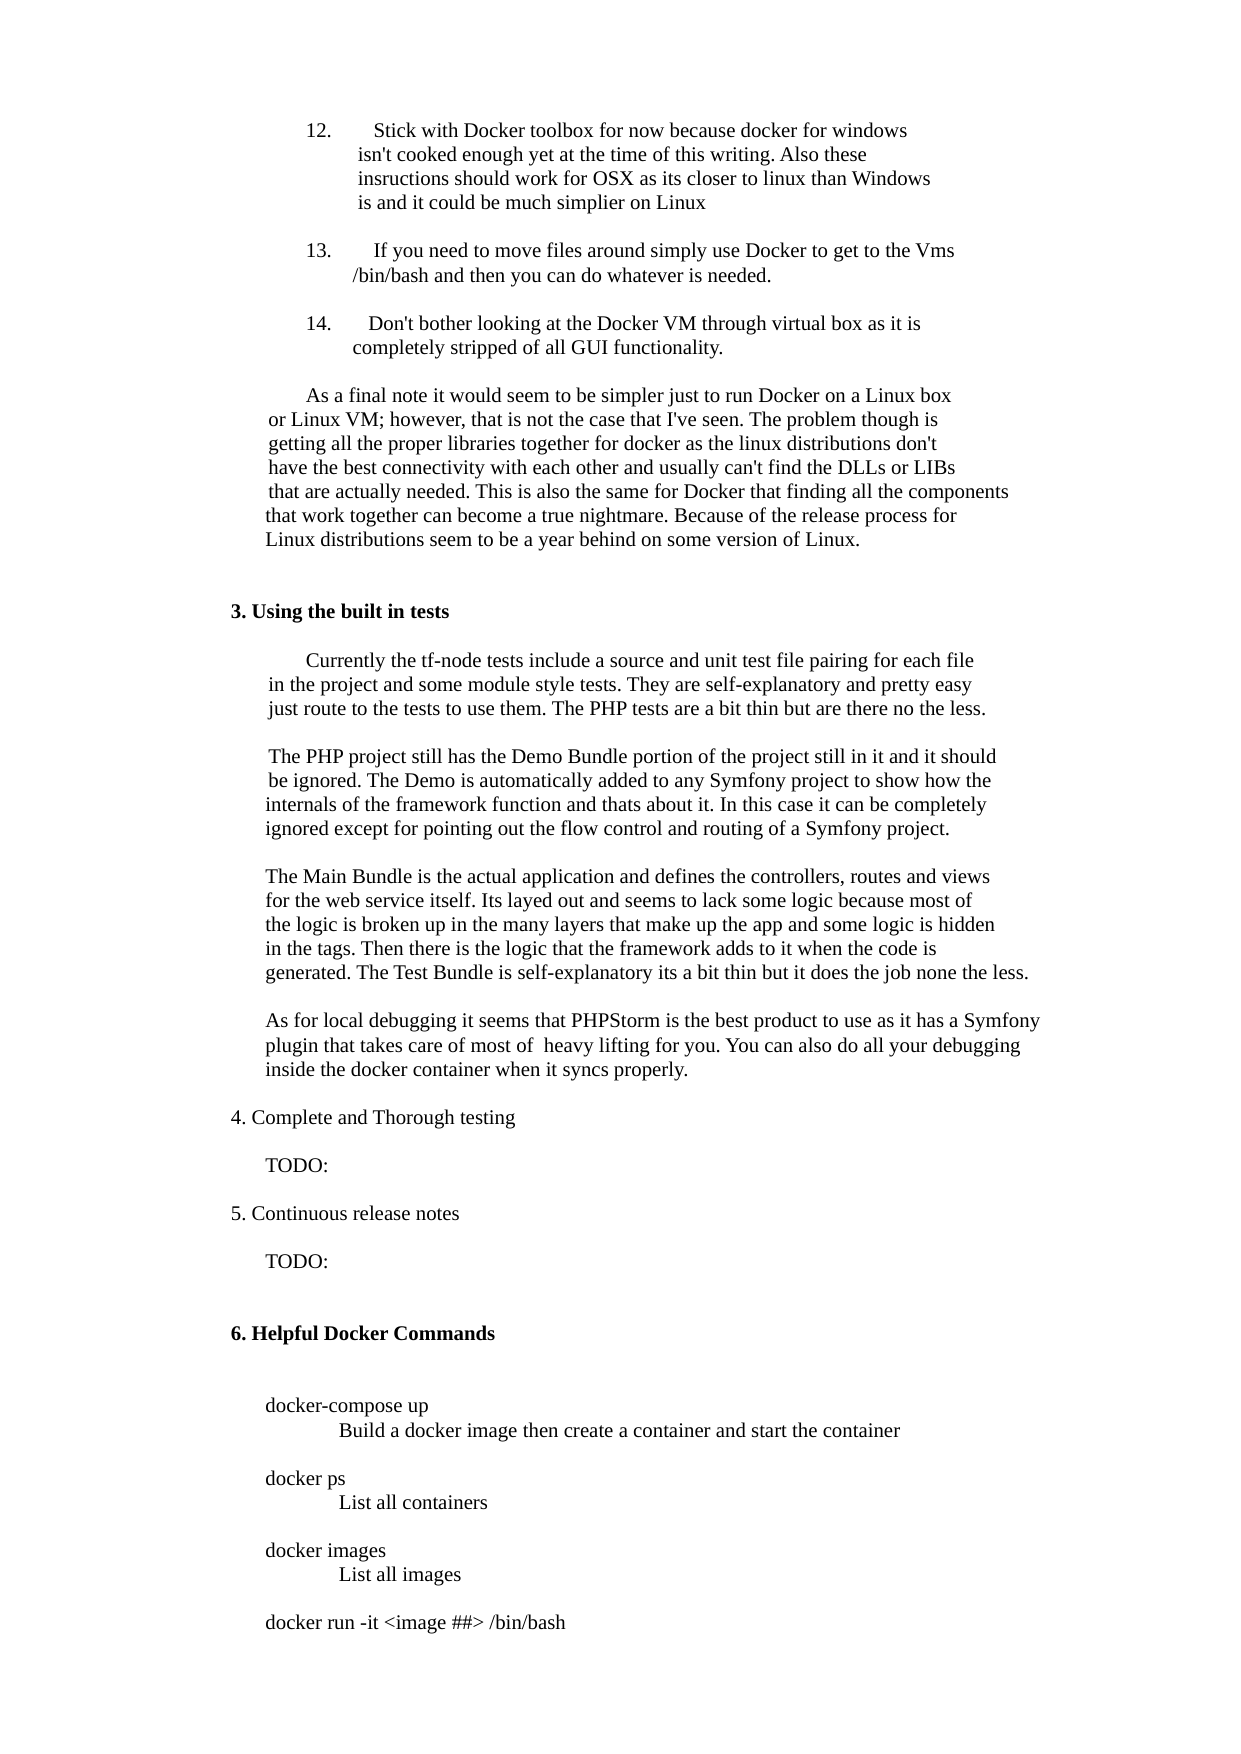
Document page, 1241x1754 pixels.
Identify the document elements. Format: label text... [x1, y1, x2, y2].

text docker-compose up [118, 1393, 1122, 1417]
text ignored except for pointing out the flow control and routing of a Symfony project. [118, 816, 1122, 840]
text The Main Bundle is the actual application and defines the controllers, routes and views [118, 864, 1122, 888]
list completely stripped of all GUI functionality. [268, 335, 1122, 359]
list is and it could be much simplier on Linux [268, 190, 1122, 214]
text inside the docker container when it syncs properly. [118, 1057, 1122, 1081]
text plugin that takes care of most of heavy lifting for you. You can also do all your debugging [118, 1032, 1122, 1057]
list Currently the tf-node tests include a source and unit test file pairing for each file [268, 647, 1122, 672]
text Linux distributions seem to be a year behind on some version of Linux. [118, 527, 1122, 551]
text generated. The Test Bundle is self-explanatory its a bit thin but it does the job none the less. [118, 960, 1122, 984]
text Build a docker image then create a container and start the container [118, 1417, 1122, 1442]
text docker images [118, 1538, 1122, 1562]
text docker run -it <image ##> /bin/bash [118, 1610, 1122, 1634]
list 12. Stick with Docker toolbox for now because docker for windows [268, 118, 1122, 142]
list insructions should work for OSX as its closer to linux than Windows [268, 166, 1122, 190]
text List all containers [118, 1490, 1122, 1514]
list be ignored. The Demo is automatically added to any Symfony project to show how the [231, 768, 1122, 792]
list isn't cooked enough yet at the time of this writing. Also these [268, 142, 1122, 166]
list getting all the proper libraries together for docker as the linux distributions don't [231, 431, 1122, 455]
text internals of the framework function and thats about it. In this case it can be completely [118, 792, 1122, 816]
list have the best connectivity with each other and usually can't find the DLLs or LIBs [231, 455, 1122, 479]
list 13. If you need to move files around simply use Docker to get to the Vms [268, 238, 1122, 262]
text in the tags. Then there is the logic that the framework adds to it when the code is [118, 936, 1122, 960]
text docker ps [118, 1466, 1122, 1490]
list that are actually needed. This is also the same for Docker that finding all the components [231, 479, 1122, 503]
list 4. Complete and Thorough testing [193, 1105, 1122, 1129]
text As for local debugging it seems that PHPStorm is the best product to use as it has a Symfony [118, 1008, 1122, 1032]
list As a final note it would seem to be simpler just to run Docker on a Linux box [268, 383, 1122, 407]
list 6. Helpful Docker Commands [193, 1321, 1122, 1345]
list The PHP project still has the Demo Bundle portion of the project still in it and it should [231, 744, 1122, 768]
list /bin/bash and then you can do whatever is needed. [268, 262, 1122, 287]
text for the web service itself. Its layed out and seems to lack some logic because most of [118, 888, 1122, 912]
list 14. Don't bother looking at the Docker VM through virtual box as it is [268, 311, 1122, 335]
list 5. Continuous release notes [193, 1201, 1122, 1225]
text List all images [118, 1562, 1122, 1586]
list or Linux VM; however, that is not the case that I've seen. The problem though is [231, 407, 1122, 431]
text TODO: [118, 1153, 1122, 1177]
text TODO: [118, 1249, 1122, 1273]
list in the project and some module style tests. They are self-explanatory and pretty easy [231, 672, 1122, 696]
text the logic is broken up in the many layers that make up the app and some logic is hidden [118, 912, 1122, 936]
list 3. Using the built in tests [193, 599, 1122, 623]
list just route to the tests to use them. The PHP tests are a bit thin but are there no the less. [231, 696, 1122, 720]
text that work together can become a true nightmare. Because of the release process for [118, 503, 1122, 527]
